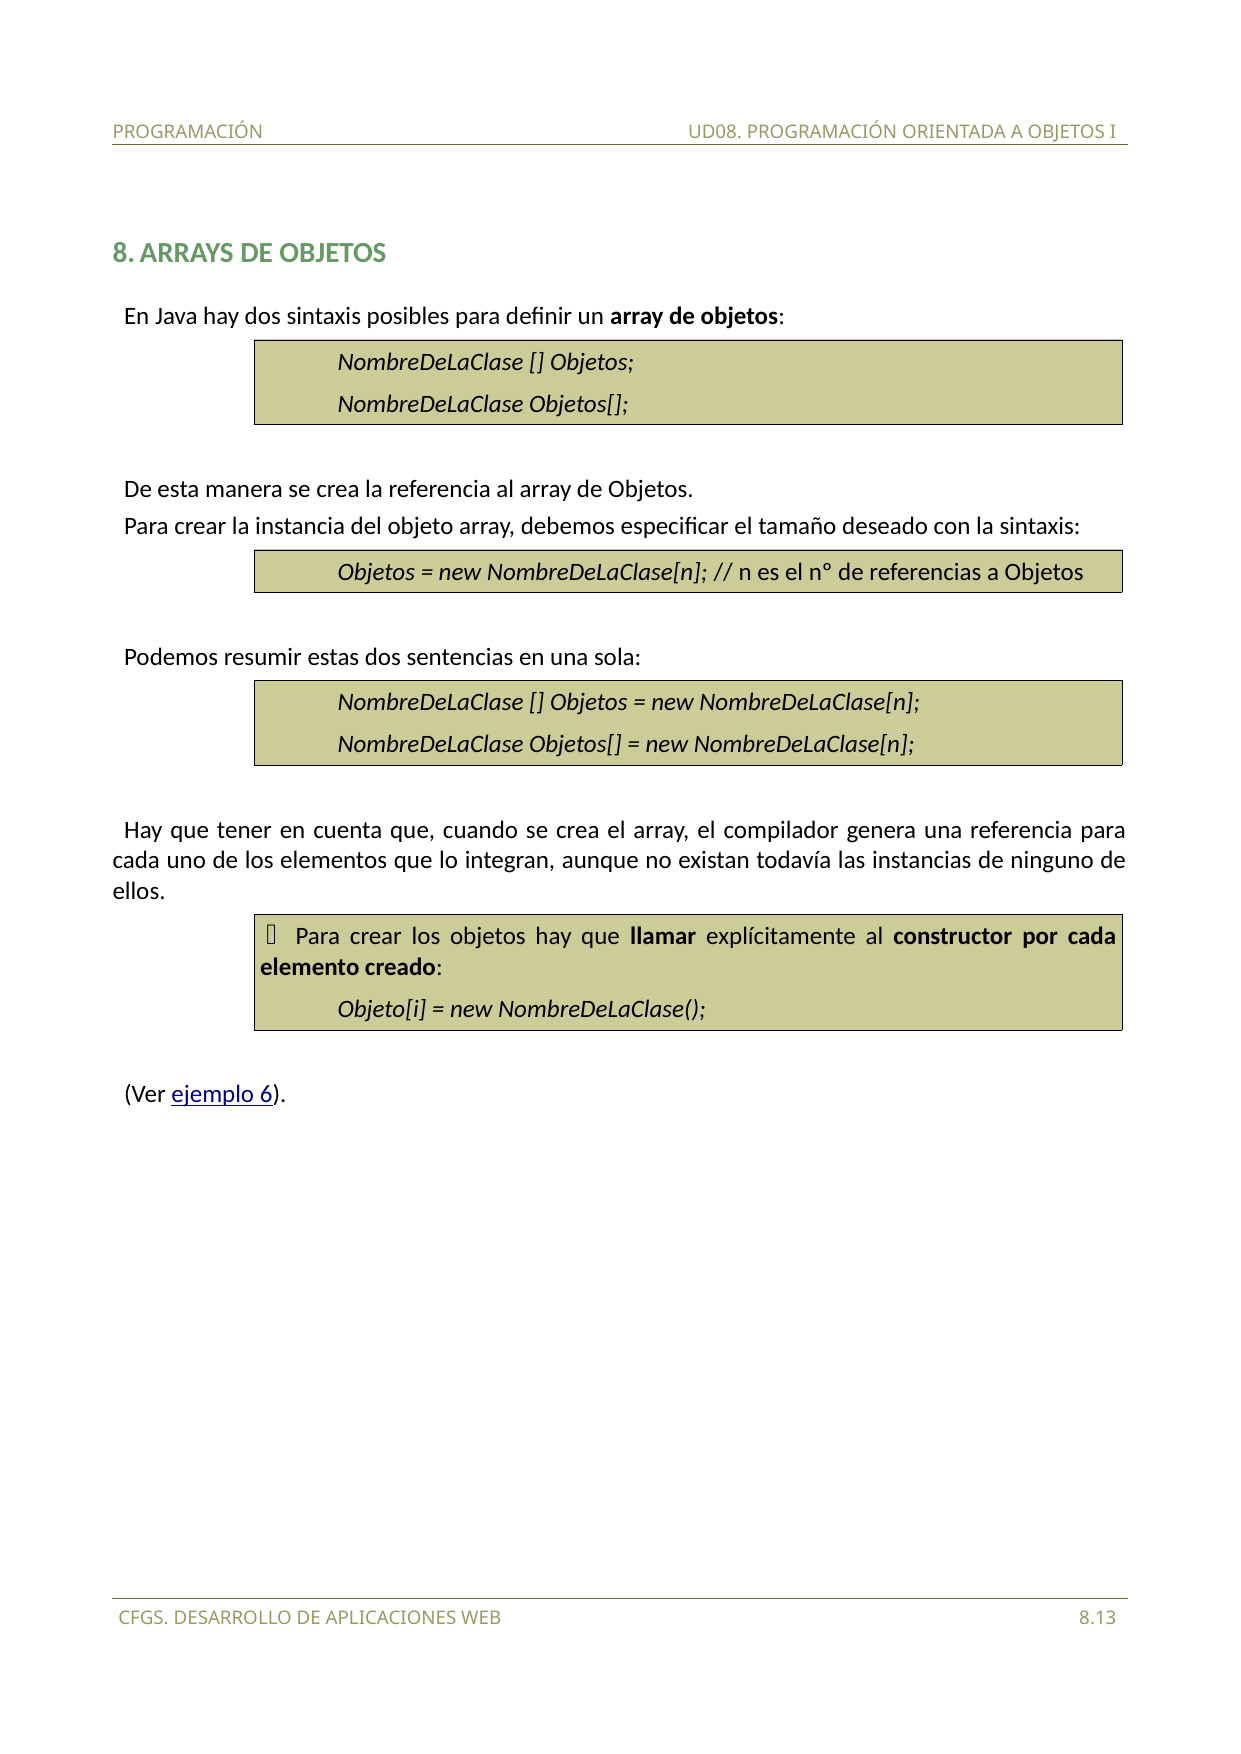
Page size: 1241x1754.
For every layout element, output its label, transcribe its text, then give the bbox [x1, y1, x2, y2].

text Para crear la instancia del objeto array, debemos especificar el tamaño deseado con la sintaxis: [112, 510, 1128, 541]
text NombreDeLaClase Objetos[] = new NombreDeLaClase[n]; [255, 723, 1122, 765]
text NombreDeLaClase Objetos[]; [255, 382, 1122, 424]
text En Java hay dos sintaxis posibles para definir un array de objetos: [112, 300, 1128, 331]
text Objetos = new NombreDeLaClase[n]; // n es el nº de referencias a Objetos [255, 551, 1122, 592]
subtitle Arrays de objetos [112, 234, 1128, 270]
text NombreDeLaClase [] Objetos; [255, 341, 1122, 376]
text De esta manera se crea la referencia al array de Objetos. [112, 473, 1128, 504]
text Podemos resumir estas dos sentencias en una sola: [112, 641, 1128, 671]
text NombreDeLaClase [] Objetos = new NombreDeLaClase[n]; [255, 681, 1122, 717]
text Objeto[i] = new NombreDeLaClase(); [255, 987, 1122, 1030]
text Hay que tener en cuenta que, cuando se crea el array, el compilador genera una referencia para cada uno de los elementos que lo integran, aunque no existan todavía las instancias de ninguno de ellos. [112, 814, 1128, 906]
text  Para crear los objetos hay que llamar explícitamente al constructor por cada elemento creado: [255, 915, 1122, 982]
text (Ver ejemplo 6). [112, 1079, 1128, 1109]
